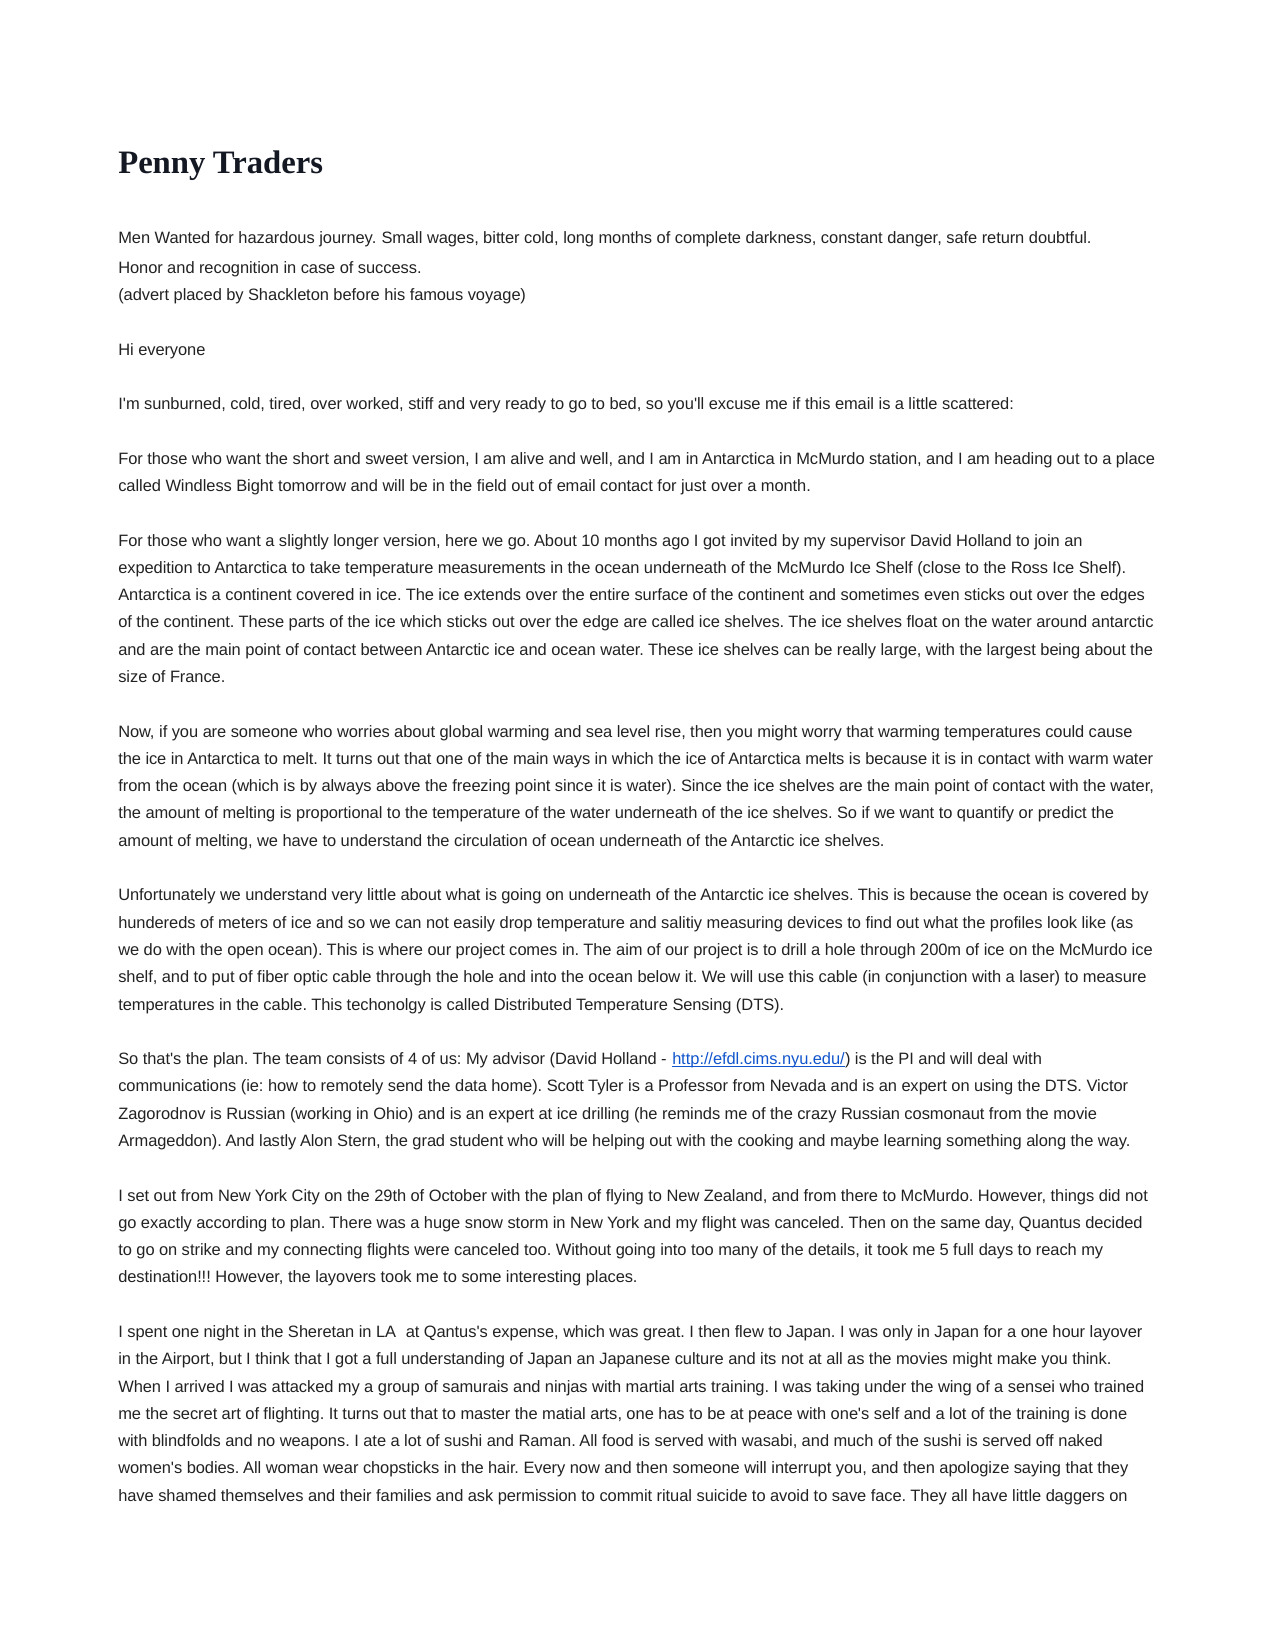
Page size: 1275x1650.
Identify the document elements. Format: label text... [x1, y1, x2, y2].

text Men Wanted for hazardous journey. Small wages, bitter cold, long months of complete darkness, constant danger, safe return doubtful. Honor and recognition in case of success. (advert placed by Shackleton before his famous voyage) Hi everyone I'm sunburned, cold, tired, over worked, stiff and very ready to go to bed, so you'll excuse me if this email is a little scattered: For those who want the short and sweet version, I am alive and well, and I am in Antarctica in McMurdo station, and I am heading out to a place called Windless Bight tomorrow and will be in the field out of email contact for just over a month. For those who want a slightly longer version, here we go. About 10 months ago I got invited by my supervisor David Holland to join an expedition to Antarctica to take temperature measurements in the ocean underneath of the McMurdo Ice Shelf (close to the Ross Ice Shelf). Antarctica is a continent covered in ice. The ice extends over the entire surface of the continent and sometimes even sticks out over the edges of the continent. These parts of the ice which sticks out over the edge are called ice shelves. The ice shelves float on the water around antarctic and are the main point of contact between Antarctic ice and ocean water. These ice shelves can be really large, with the largest being about the size of France. Now, if you are someone who worries about global warming and sea level rise, then you might worry that warming temperatures could cause the ice in Antarctica to melt. It turns out that one of the main ways in which the ice of Antarctica melts is because it is in contact with warm water from the ocean (which is by always above the freezing point since it is water). Since the ice shelves are the main point of contact with the water, the amount of melting is proportional to the temperature of the water underneath of the ice shelves. So if we want to quantify or predict the amount of melting, we have to understand the circulation of ocean underneath of the Antarctic ice shelves. Unfortunately we understand very little about what is going on underneath of the Antarctic ice shelves. This is because the ocean is covered by hundereds of meters of ice and so we can not easily drop temperature and salitiy measuring devices to find out what the profiles look like (as we do with the open ocean). This is where our project comes in. The aim of our project is to drill a hole through 200m of ice on the McMurdo ice shelf, and to put of fiber optic cable through the hole and into the ocean below it. We will use this cable (in conjunction with a laser) to measure temperatures in the cable. This techonolgy is called Distributed Temperature Sensing (DTS). So that's the plan. The team consists of 4 of us: My advisor (David Holland - http://efdl.cims.nyu.edu/) is the PI and will deal with communications (ie: how to remotely send the data home). Scott Tyler is a Professor from Nevada and is an expert on using the DTS. Victor Zagorodnov is Russian (working in Ohio) and is an expert at ice drilling (he reminds me of the crazy Russian cosmonaut from the movie Armageddon). And lastly Alon Stern, the grad student who will be helping out with the cooking and maybe learning something along the way. I set out from New York City on the 29th of October with the plan of flying to New Zealand, and from there to McMurdo. However, things did not go exactly according to plan. There was a huge snow storm in New York and my flight was canceled. Then on the same day, Quantus decided to go on strike and my connecting flights were canceled too. Without going into too many of the details, it took me 5 full days to reach my destination!!! However, the layovers took me to some interesting places. I spent one night in the Sheretan in LA at Qantus's expense, which was great. I then flew to Japan. I was only in Japan for a one hour layover in the Airport, but I think that I got a full understanding of Japan an Japanese culture and its not at all as the movies might make you think. When I arrived I was attacked my a group of samurais and ninjas with martial arts training. I was taking under the wing of a sensei who trained me the secret art of flighting. It turns out that to master the matial arts, one has to be at peace with one's self and a lot of the training is done with blindfolds and no weapons. I ate a lot of sushi and Raman. All food is served with wasabi, and much of the sushi is served off naked women's bodies. All woman wear chopsticks in the hair. Every now and then someone will interrupt you, and then apologize saying that they have shamed themselves and their families and ask permission to commit ritual suicide to avoid to save face. They all have little daggers on [118, 222, 1157, 1505]
subtitle Penny Traders [118, 143, 1157, 181]
